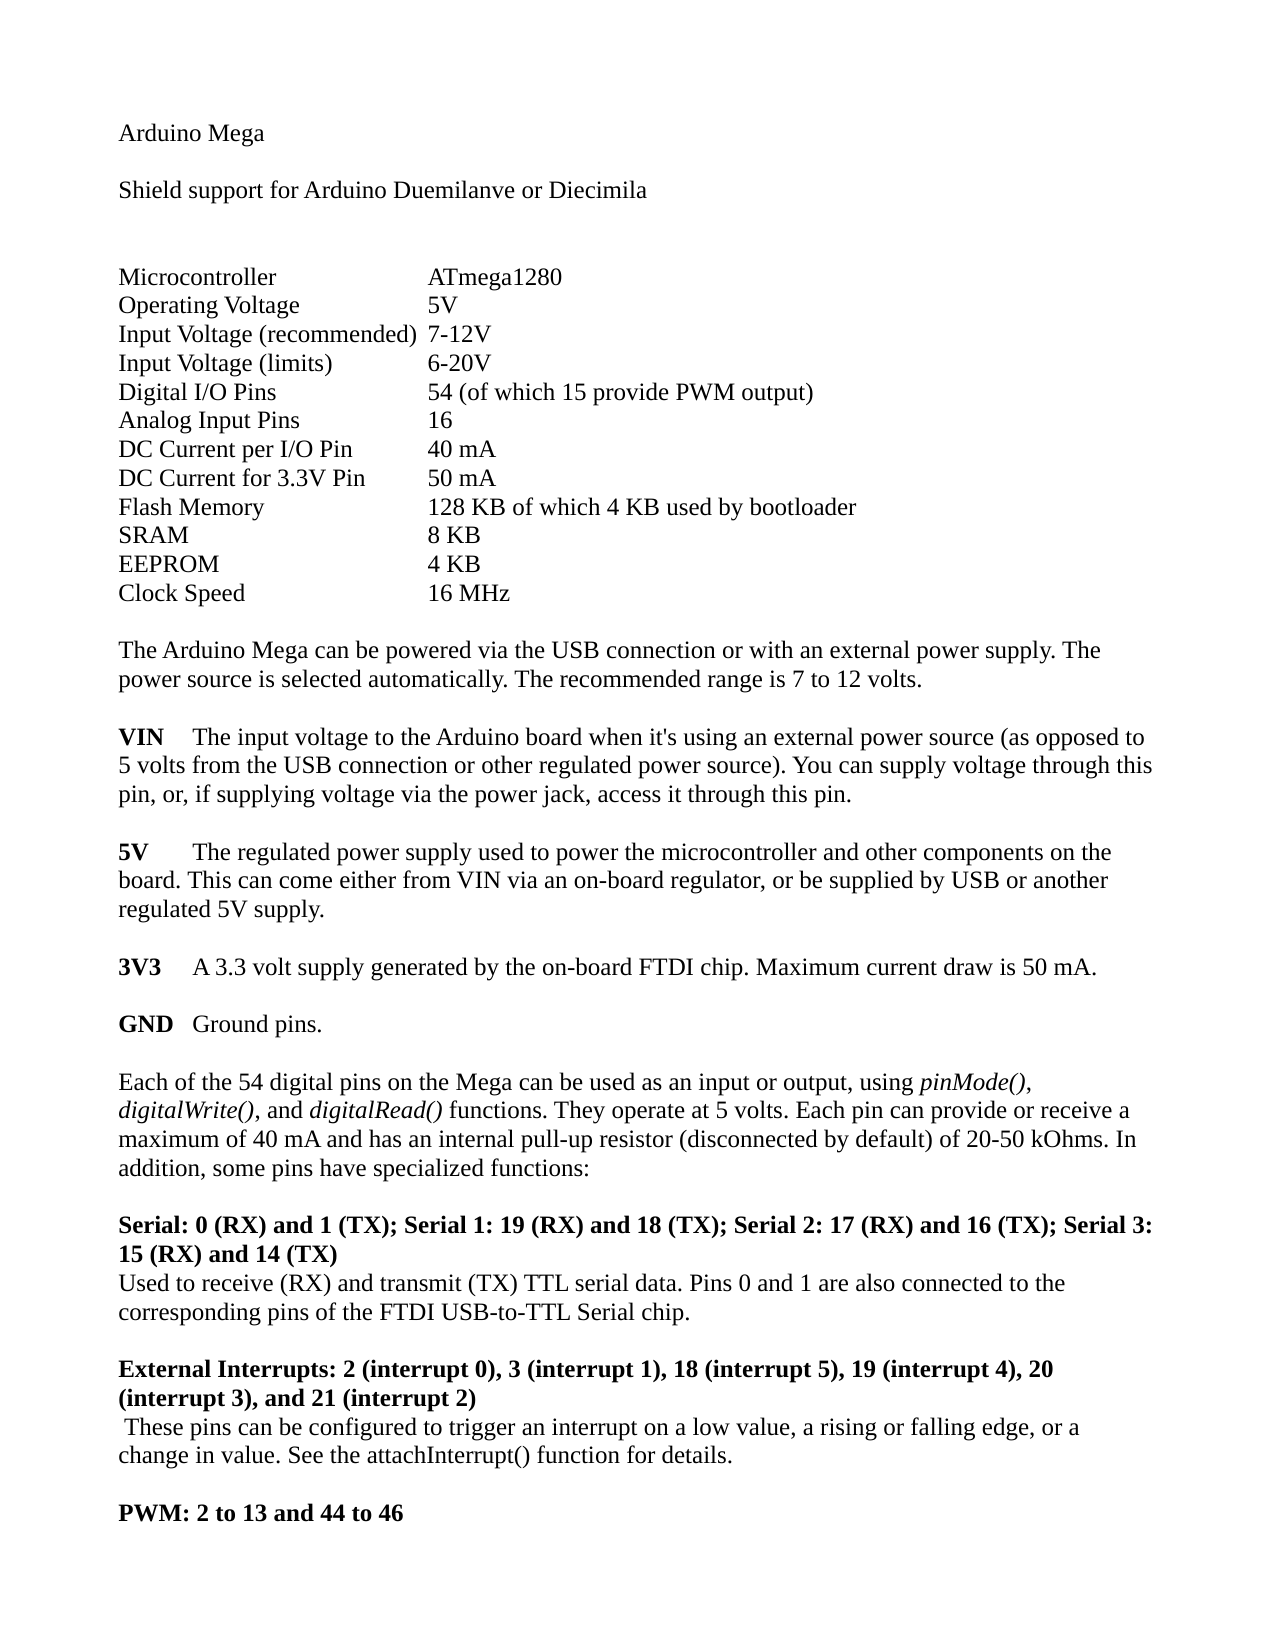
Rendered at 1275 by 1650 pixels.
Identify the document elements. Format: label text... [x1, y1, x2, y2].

table_cell 5V [428, 291, 871, 319]
text PWM: 2 to 13 and 44 to 46 [118, 1498, 1157, 1527]
text Serial: 0 (RX) and 1 (TX); Serial 1: 19 (RX) and 18 (TX); Serial 2: 17 (RX) and 16 (TX); Serial 3: 15 (RX) and 14 (TX) [118, 1211, 1157, 1268]
table_cell 16 [428, 406, 871, 434]
table_cell 128 KB of which 4 KB used by bootloader [428, 492, 871, 521]
text The Arduino Mega can be powered via the USB connection or with an external power supply. The power source is selected automatically. The recommended range is 7 to 12 volts. [118, 636, 1157, 693]
table_cell Flash Memory [118, 492, 427, 521]
table_cell DC Current for 3.3V Pin [118, 463, 427, 492]
table_cell 16 MHz [428, 578, 871, 607]
text GND Ground pins. [118, 1009, 1157, 1038]
table_cell Digital I/O Pins [118, 377, 427, 406]
table_cell 8 KB [428, 521, 871, 549]
table_cell Operating Voltage [118, 291, 427, 319]
text Arduino Mega [118, 118, 1157, 147]
table_cell Clock Speed [118, 578, 427, 607]
table_header Microcontroller [118, 262, 427, 291]
table_cell SRAM [118, 521, 427, 549]
table_cell Input Voltage (recommended) [118, 319, 427, 348]
table_cell 6-20V [428, 348, 871, 377]
table_cell DC Current per I/O Pin [118, 434, 427, 463]
table_cell 7-12V [428, 319, 871, 348]
table_cell 50 mA [428, 463, 871, 492]
table_header ATmega1280 [428, 262, 871, 291]
table_cell Analog Input Pins [118, 406, 427, 434]
text These pins can be configured to trigger an interrupt on a low value, a rising or falling edge, or a change in value. See the attachInterrupt() function for details. [118, 1412, 1157, 1469]
table_cell EEPROM [118, 549, 427, 578]
text Shield support for Arduino Duemilanve or Diecimila [118, 176, 1157, 204]
text 3V3 A 3.3 volt supply generated by the on-board FTDI chip. Maximum current draw is 50 mA. [118, 952, 1157, 981]
text External Interrupts: 2 (interrupt 0), 3 (interrupt 1), 18 (interrupt 5), 19 (interrupt 4), 20 (interrupt 3), and 21 (interrupt 2) [118, 1354, 1157, 1412]
text Used to receive (RX) and transmit (TX) TTL serial data. Pins 0 and 1 are also connected to the corresponding pins of the FTDI USB-to-TTL Serial chip. [118, 1268, 1157, 1326]
table_cell 4 KB [428, 549, 871, 578]
text 5V The regulated power supply used to power the microcontroller and other components on the board. This can come either from VIN via an on-board regulator, or be supplied by USB or another regulated 5V supply. [118, 837, 1157, 923]
text VIN The input voltage to the Arduino board when it's using an external power source (as opposed to 5 volts from the USB connection or other regulated power source). You can supply voltage through this pin, or, if supplying voltage via the power jack, access it through this pin. [118, 722, 1157, 808]
table_cell 40 mA [428, 434, 871, 463]
table_cell Input Voltage (limits) [118, 348, 427, 377]
text Each of the 54 digital pins on the Mega can be used as an input or output, using pinMode(), digitalWrite(), and digitalRead() functions. They operate at 5 volts. Each pin can provide or receive a maximum of 40 mA and has an internal pull-up resistor (disconnected by default) of 20-50 kOhms. In addition, some pins have specialized functions: [118, 1067, 1157, 1182]
table_cell 54 (of which 15 provide PWM output) [428, 377, 871, 406]
